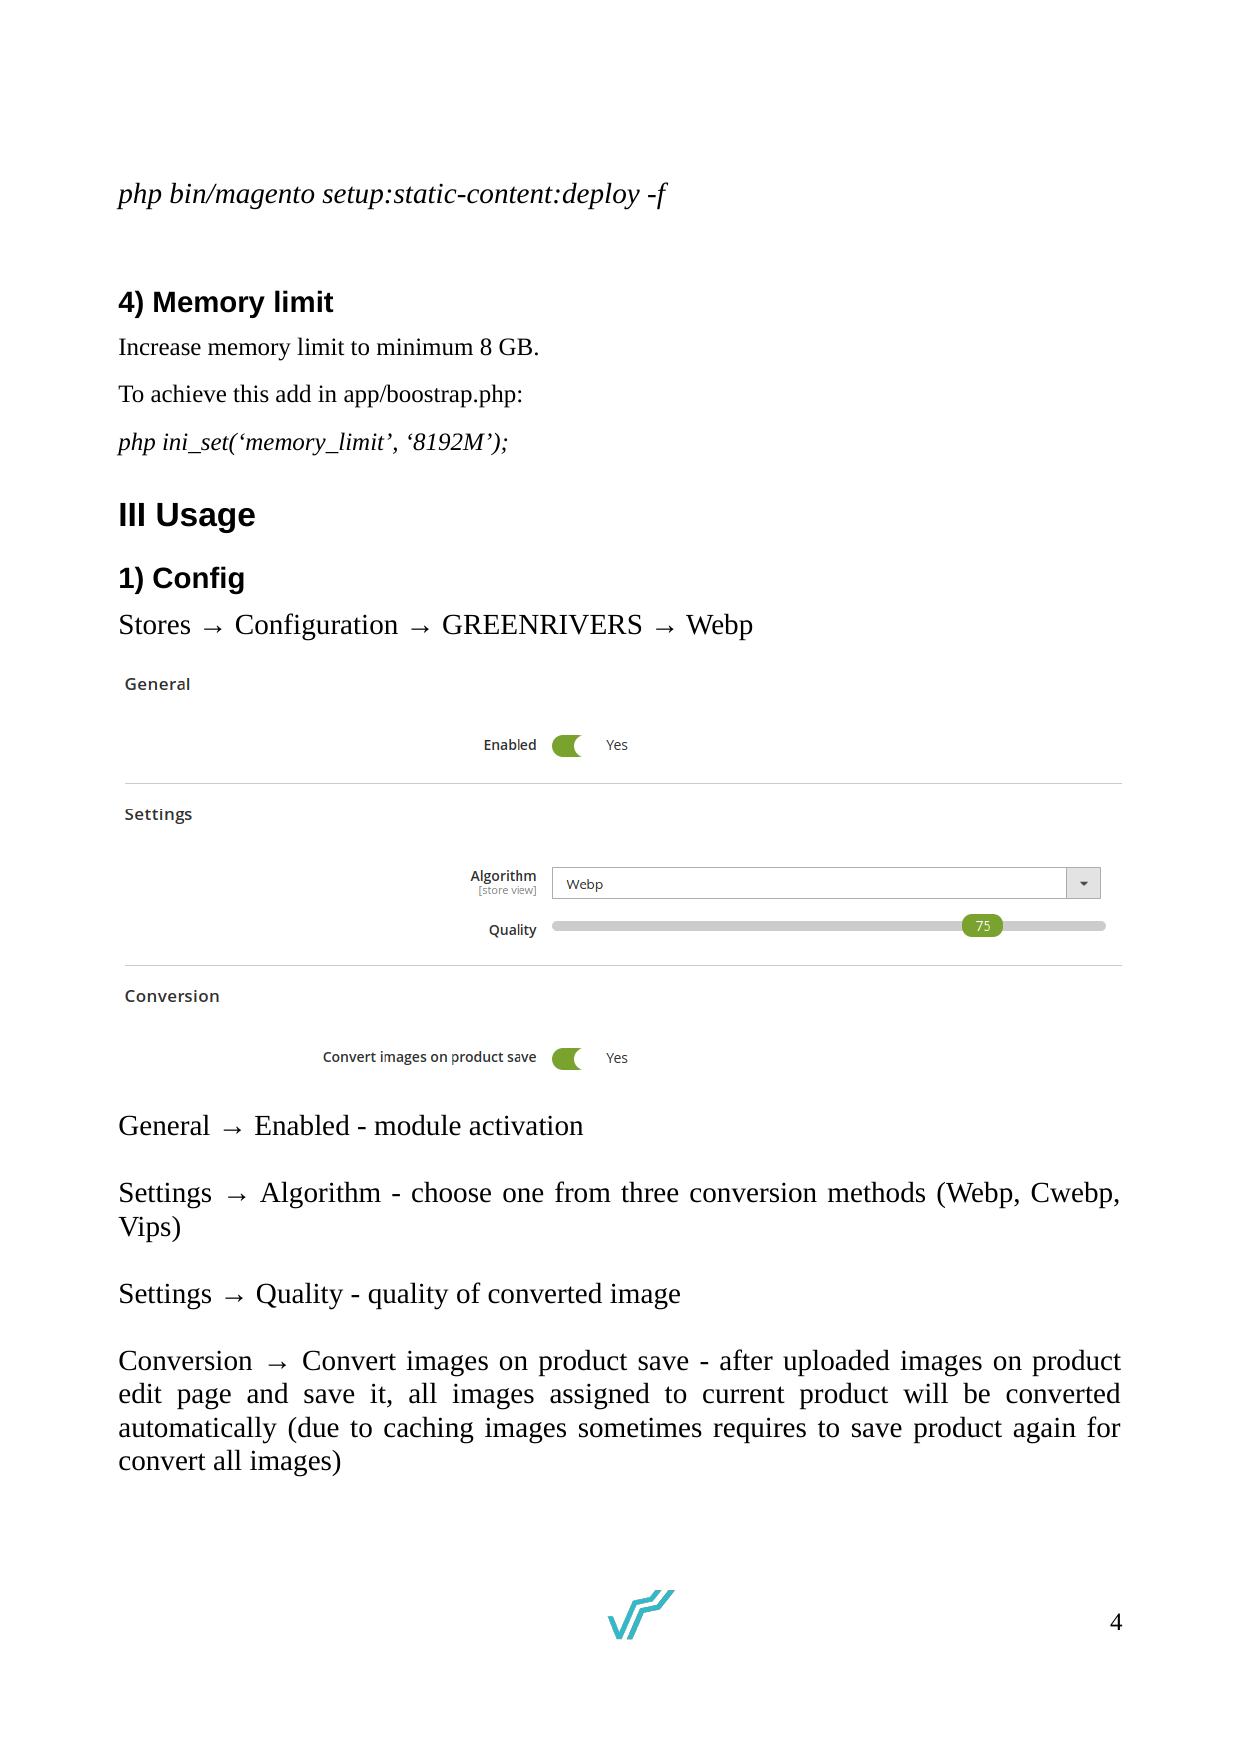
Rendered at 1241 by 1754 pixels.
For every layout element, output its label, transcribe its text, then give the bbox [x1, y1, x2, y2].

text php ini_set(‘memory_limit’, ‘8192M’); [118, 427, 1122, 456]
subtitle III Usage [118, 495, 1122, 534]
text Settings → Quality - quality of converted image [118, 1276, 1122, 1309]
picture [118, 660, 1123, 1109]
text Settings → Algorithm - choose one from three conversion methods (Webp, Cwebp, Vips) [118, 1175, 1122, 1242]
subtitle 1) Config [118, 561, 1122, 595]
picture [603, 1577, 676, 1649]
text To achieve this add in app/boostrap.php: [118, 379, 1122, 408]
text php bin/magento setup:static-content:deploy -f [118, 176, 1122, 210]
text Stores → Configuration → GREENRIVERS → Webp [118, 607, 1122, 641]
text General → Enabled - module activation [118, 1109, 1122, 1142]
text Increase memory limit to minimum 8 GB. [118, 332, 1122, 360]
text Conversion → Convert images on product save - after uploaded images on product edit page and save it, all images assigned to current product will be converted automatically (due to caching images sometimes requires to save product again for convert all images) [118, 1343, 1122, 1477]
subtitle 4) Memory limit [118, 285, 1122, 319]
